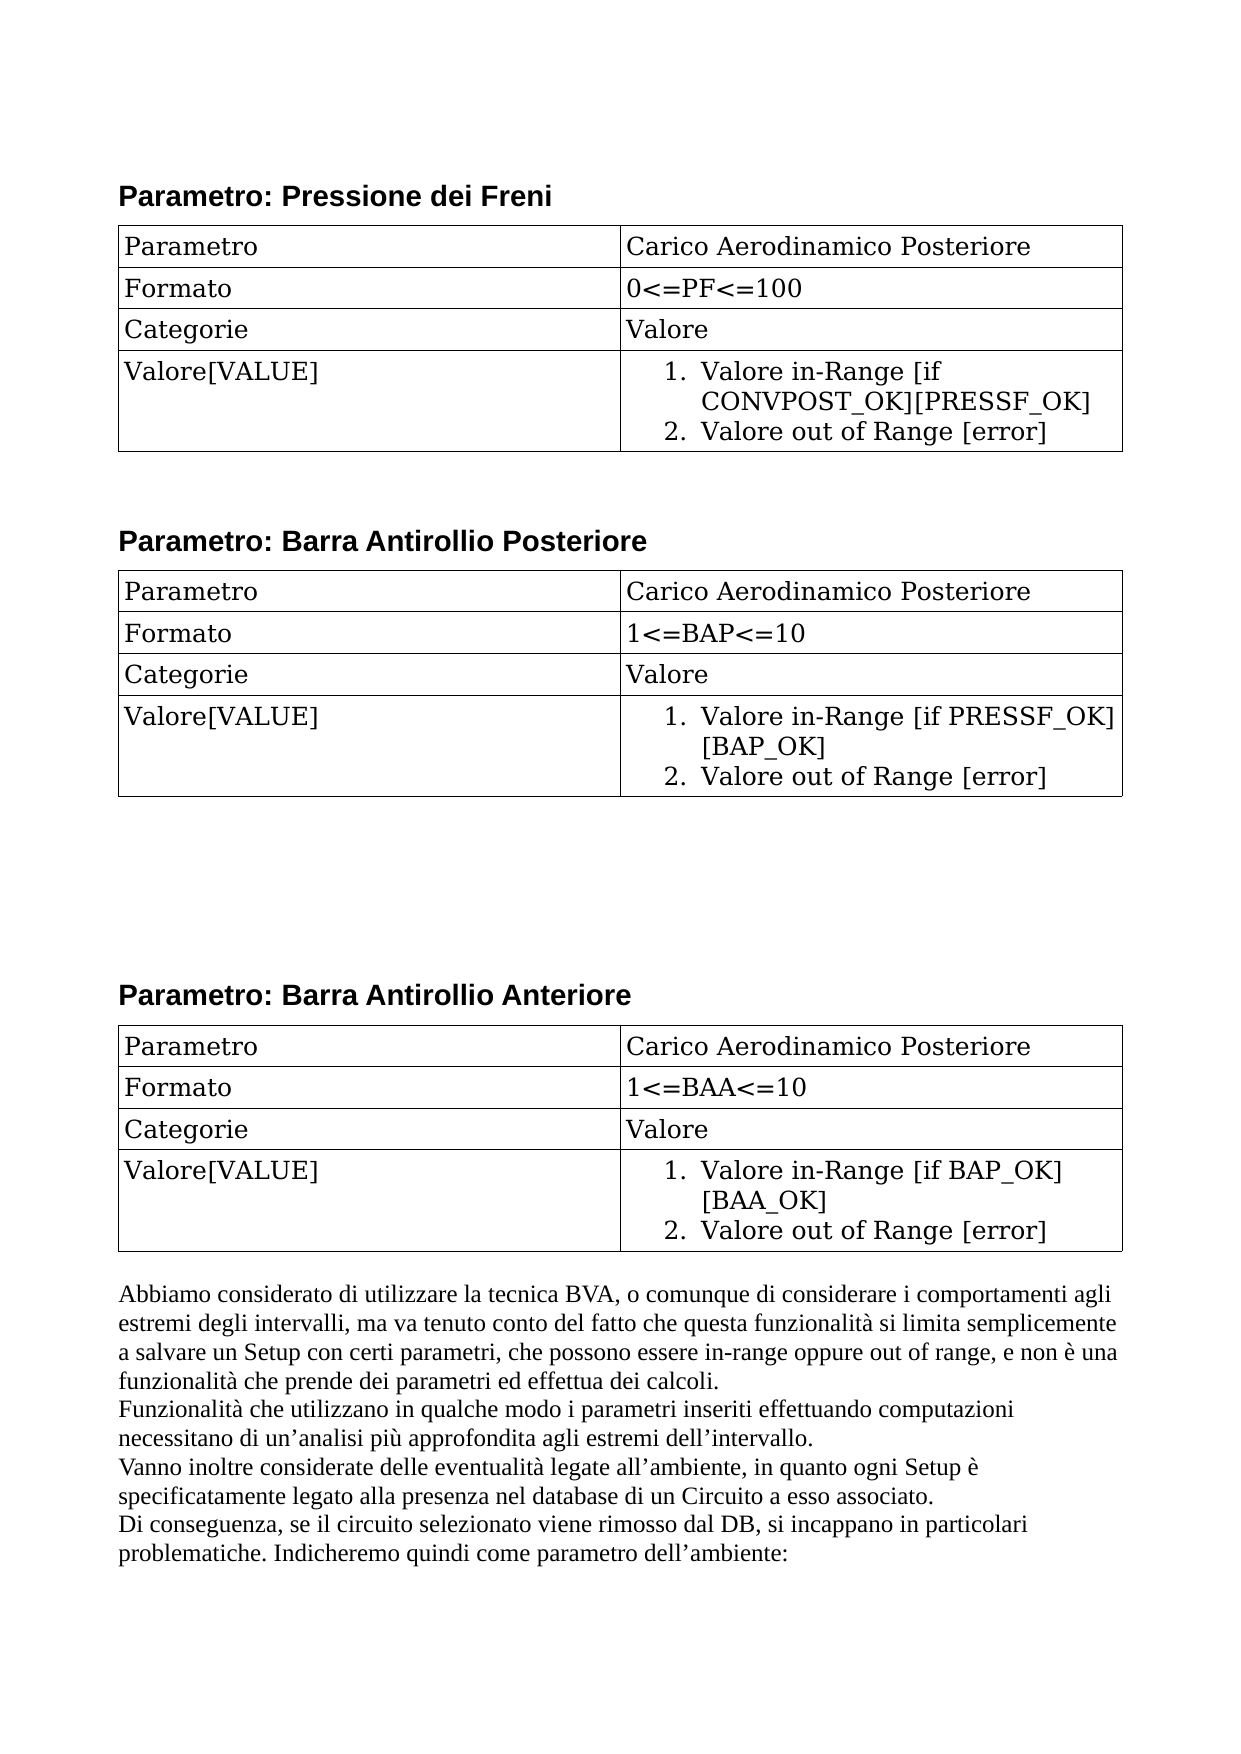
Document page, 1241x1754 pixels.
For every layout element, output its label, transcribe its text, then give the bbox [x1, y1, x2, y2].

table_header Carico Aerodinamico Posteriore [621, 1026, 1122, 1066]
table_cell Valore in-Range [if PRESSF_OK][BAP_OK] Valore out of Range [error] [621, 696, 1122, 796]
table_cell 0<=PF<=100 [621, 268, 1122, 308]
table_cell 1<=BAA<=10 [621, 1067, 1122, 1108]
table_cell Valore[VALUE] [119, 1150, 620, 1251]
table_cell Valore[VALUE] [119, 351, 620, 451]
table_cell Categorie [119, 1109, 620, 1149]
text Funzionalità che utilizzano in qualche modo i parametri inseriti effettuando computazioni necessitano di un’analisi più approfondita agli estremi dell’intervallo. [118, 1394, 1122, 1452]
subtitle Parametro: Barra Antirollio Posteriore [118, 524, 1122, 557]
table_cell Formato [119, 268, 620, 308]
table_header Parametro [119, 1026, 620, 1066]
text Vanno inoltre considerate delle eventualità legate all’ambiente, in quanto ogni Setup è specificatamente legato alla presenza nel database di un Circuito a esso associato. [118, 1452, 1122, 1509]
table_header Carico Aerodinamico Posteriore [621, 226, 1122, 267]
subtitle Parametro: Pressione dei Freni [118, 179, 1122, 213]
text Di conseguenza, se il circuito selezionato viene rimosso dal DB, si incappano in particolari problematiche. Indicheremo quindi come parametro dell’ambiente: [118, 1509, 1122, 1567]
table_cell Valore in-Range [if BAP_OK][BAA_OK] Valore out of Range [error] [621, 1150, 1122, 1251]
table_cell Valore [621, 309, 1122, 350]
table_cell Valore [621, 1109, 1122, 1149]
table_header Parametro [119, 571, 620, 611]
subtitle Parametro: Barra Antirollio Anteriore [118, 978, 1122, 1012]
table_header Parametro [119, 226, 620, 267]
table_cell Valore[VALUE] [119, 696, 620, 796]
text Abbiamo considerato di utilizzare la tecnica BVA, o comunque di considerare i comportamenti agli estremi degli intervalli, ma va tenuto conto del fatto che questa funzionalità si limita semplicemente a salvare un Setup con certi parametri, che possono essere in-range oppure out of range, e non è una funzionalità che prende dei parametri ed effettua dei calcoli. [118, 1279, 1122, 1394]
table_cell Formato [119, 1067, 620, 1108]
table_cell Formato [119, 612, 620, 653]
table_cell Categorie [119, 309, 620, 350]
table_cell Valore in-Range [if CONVPOST_OK][PRESSF_OK] Valore out of Range [error] [621, 351, 1122, 451]
table_cell Categorie [119, 654, 620, 694]
table_header Carico Aerodinamico Posteriore [621, 571, 1122, 611]
table_cell Valore [621, 654, 1122, 694]
table_cell 1<=BAP<=10 [621, 612, 1122, 653]
